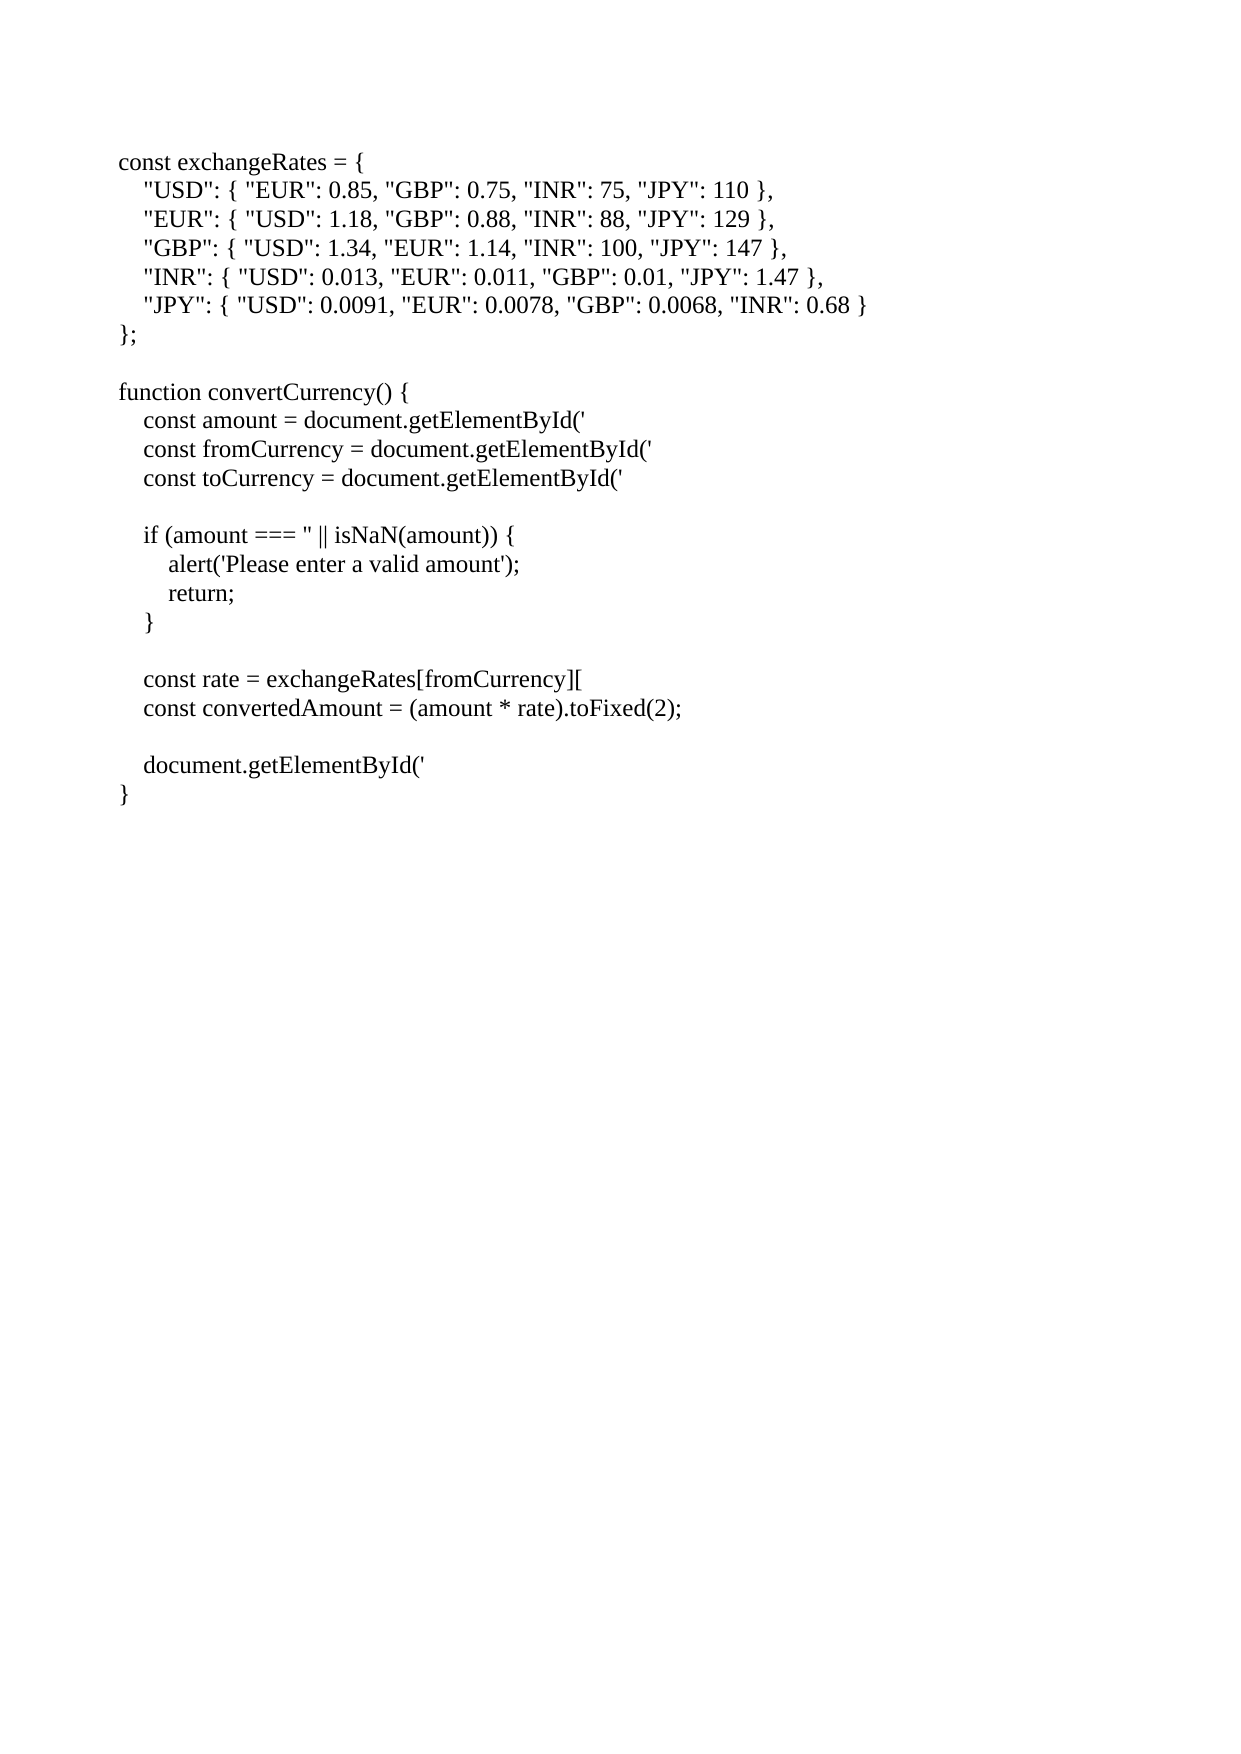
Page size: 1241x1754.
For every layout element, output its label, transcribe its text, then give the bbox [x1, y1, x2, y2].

text const exchangeRates = { [118, 147, 1122, 176]
text "JPY": { "USD": 0.0091, "EUR": 0.0078, "GBP": 0.0068, "INR": 0.68 } [118, 291, 1122, 319]
text } [118, 607, 1122, 636]
text const rate = exchangeRates[fromCurrency][ [118, 664, 1122, 693]
text "EUR": { "USD": 1.18, "GBP": 0.88, "INR": 88, "JPY": 129 }, [118, 204, 1122, 233]
text const fromCurrency = document.getElementById(' [118, 434, 1122, 463]
text } [118, 779, 1122, 808]
text }; [118, 319, 1122, 348]
text "GBP": { "USD": 1.34, "EUR": 1.14, "INR": 100, "JPY": 147 }, [118, 233, 1122, 262]
text const amount = document.getElementById(' [118, 406, 1122, 434]
text function convertCurrency() { [118, 377, 1122, 406]
text "USD": { "EUR": 0.85, "GBP": 0.75, "INR": 75, "JPY": 110 }, [118, 176, 1122, 204]
table_header [191, 808, 207, 843]
text return; [118, 578, 1122, 607]
text alert('Please enter a valid amount'); [118, 549, 1122, 578]
text const convertedAmount = (amount * rate).toFixed(2); [118, 693, 1122, 722]
text const toCurrency = document.getElementById(' [118, 463, 1122, 492]
table_header [118, 808, 191, 843]
text if (amount === '' || isNaN(amount)) { [118, 521, 1122, 549]
text "INR": { "USD": 0.013, "EUR": 0.011, "GBP": 0.01, "JPY": 1.47 }, [118, 262, 1122, 291]
text document.getElementById(' [118, 751, 1122, 779]
